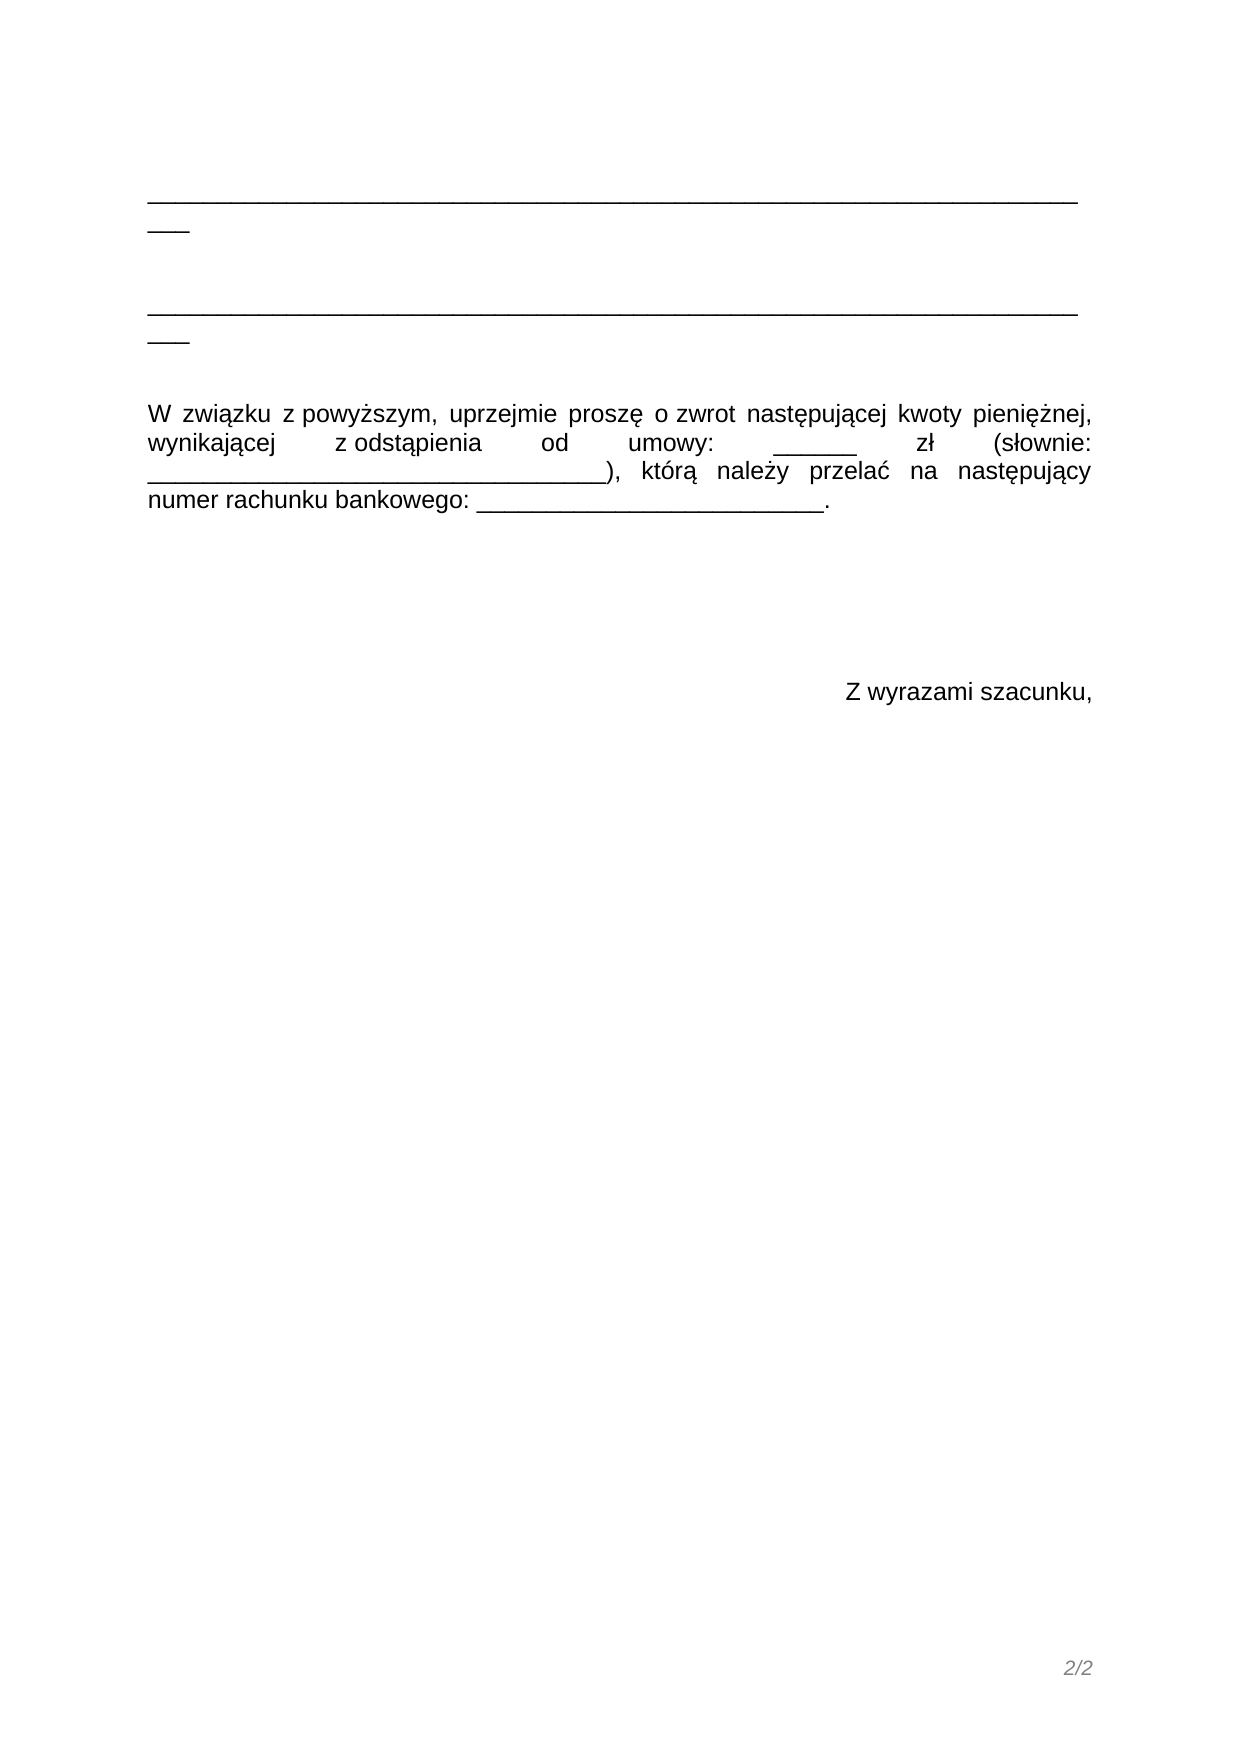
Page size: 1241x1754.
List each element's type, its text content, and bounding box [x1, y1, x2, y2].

text W związku z powyższym, uprzejmie proszę o zwrot następującej kwoty pieniężnej, wynikającej z odstąpienia od umowy: ______ zł (słownie: _________________________________), którą należy przelać na następujący numer rachunku bankowego: _________________________. [148, 370, 1093, 514]
text ______________________________________________________________________ [148, 148, 1093, 234]
text Z wyrazami szacunku, [148, 590, 1093, 705]
text ______________________________________________________________________ [148, 259, 1093, 345]
